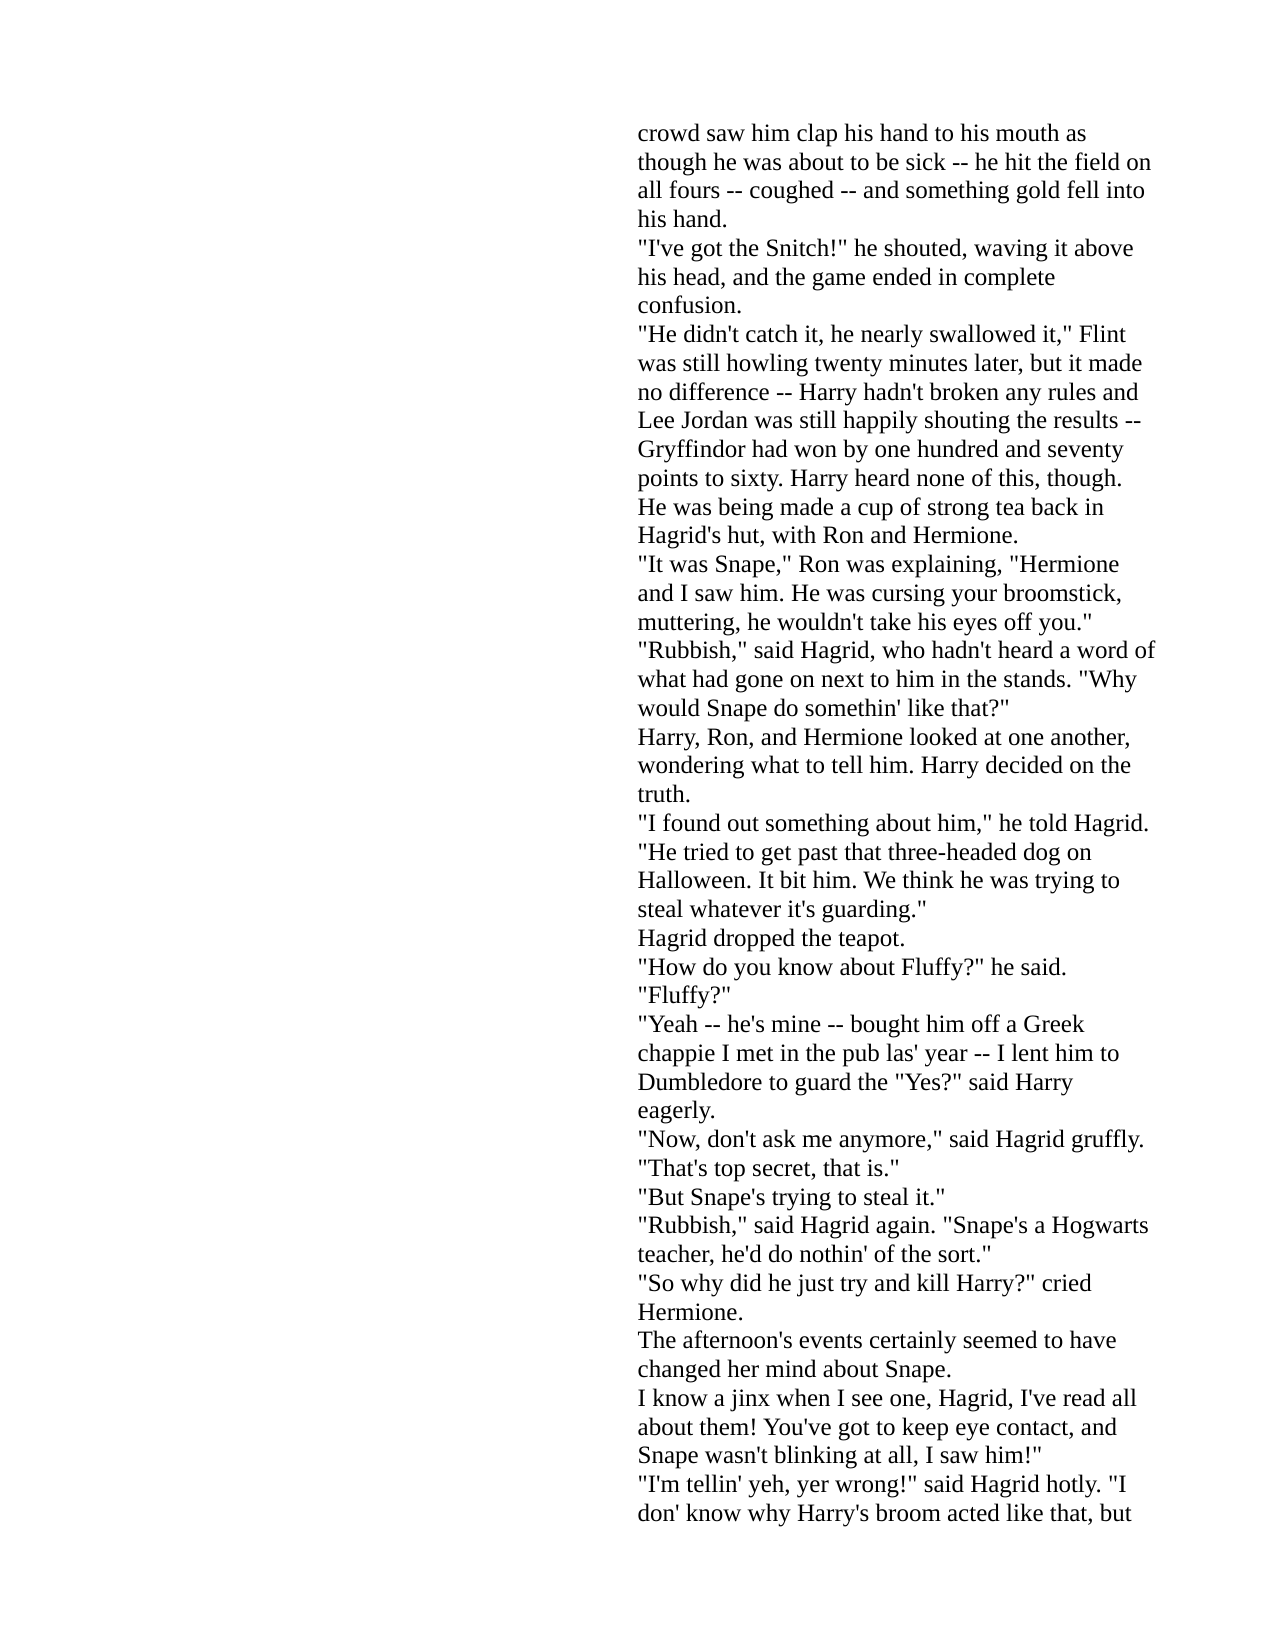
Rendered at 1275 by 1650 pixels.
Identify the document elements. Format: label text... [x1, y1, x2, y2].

table_cell [118, 118, 637, 1527]
table_cell crowd saw him clap his hand to his mouth as though he was about to be sick -- he hit the field on all fours -- coughed -- and something gold fell into his hand. "I've got the Snitch!" he shouted, waving it above his head, and the game ended in complete confusion. "He didn't catch it, he nearly swallowed it," Flint was still howling twenty minutes later, but it made no difference -- Harry hadn't broken any rules and Lee Jordan was still happily shouting the results -- Gryffindor had won by one hundred and seventy points to sixty. Harry heard none of this, though. He was being made a cup of strong tea back in Hagrid's hut, with Ron and Hermione. "It was Snape," Ron was explaining, "Hermione and I saw him. He was cursing your broomstick, muttering, he wouldn't take his eyes off you." "Rubbish," said Hagrid, who hadn't heard a word of what had gone on next to him in the stands. "Why would Snape do somethin' like that?" Harry, Ron, and Hermione looked at one another, wondering what to tell him. Harry decided on the truth. "I found out something about him," he told Hagrid. "He tried to get past that three-headed dog on Halloween. It bit him. We think he was trying to steal whatever it's guarding." Hagrid dropped the teapot. "How do you know about Fluffy?" he said. "Fluffy?" "Yeah -- he's mine -- bought him off a Greek chappie I met in the pub las' year -- I lent him to Dumbledore to guard the "Yes?" said Harry eagerly. "Now, don't ask me anymore," said Hagrid gruffly. "That's top secret, that is." "But Snape's trying to steal it." "Rubbish," said Hagrid again. "Snape's a Hogwarts teacher, he'd do nothin' of the sort." "So why did he just try and kill Harry?" cried Hermione. The afternoon's events certainly seemed to have changed her mind about Snape. I know a jinx when I see one, Hagrid, I've read all about them! You've got to keep eye contact, and Snape wasn't blinking at all, I saw him!" "I'm tellin' yeh, yer wrong!" said Hagrid hotly. "I don' know why Harry's broom acted like that, but [638, 118, 1157, 1527]
